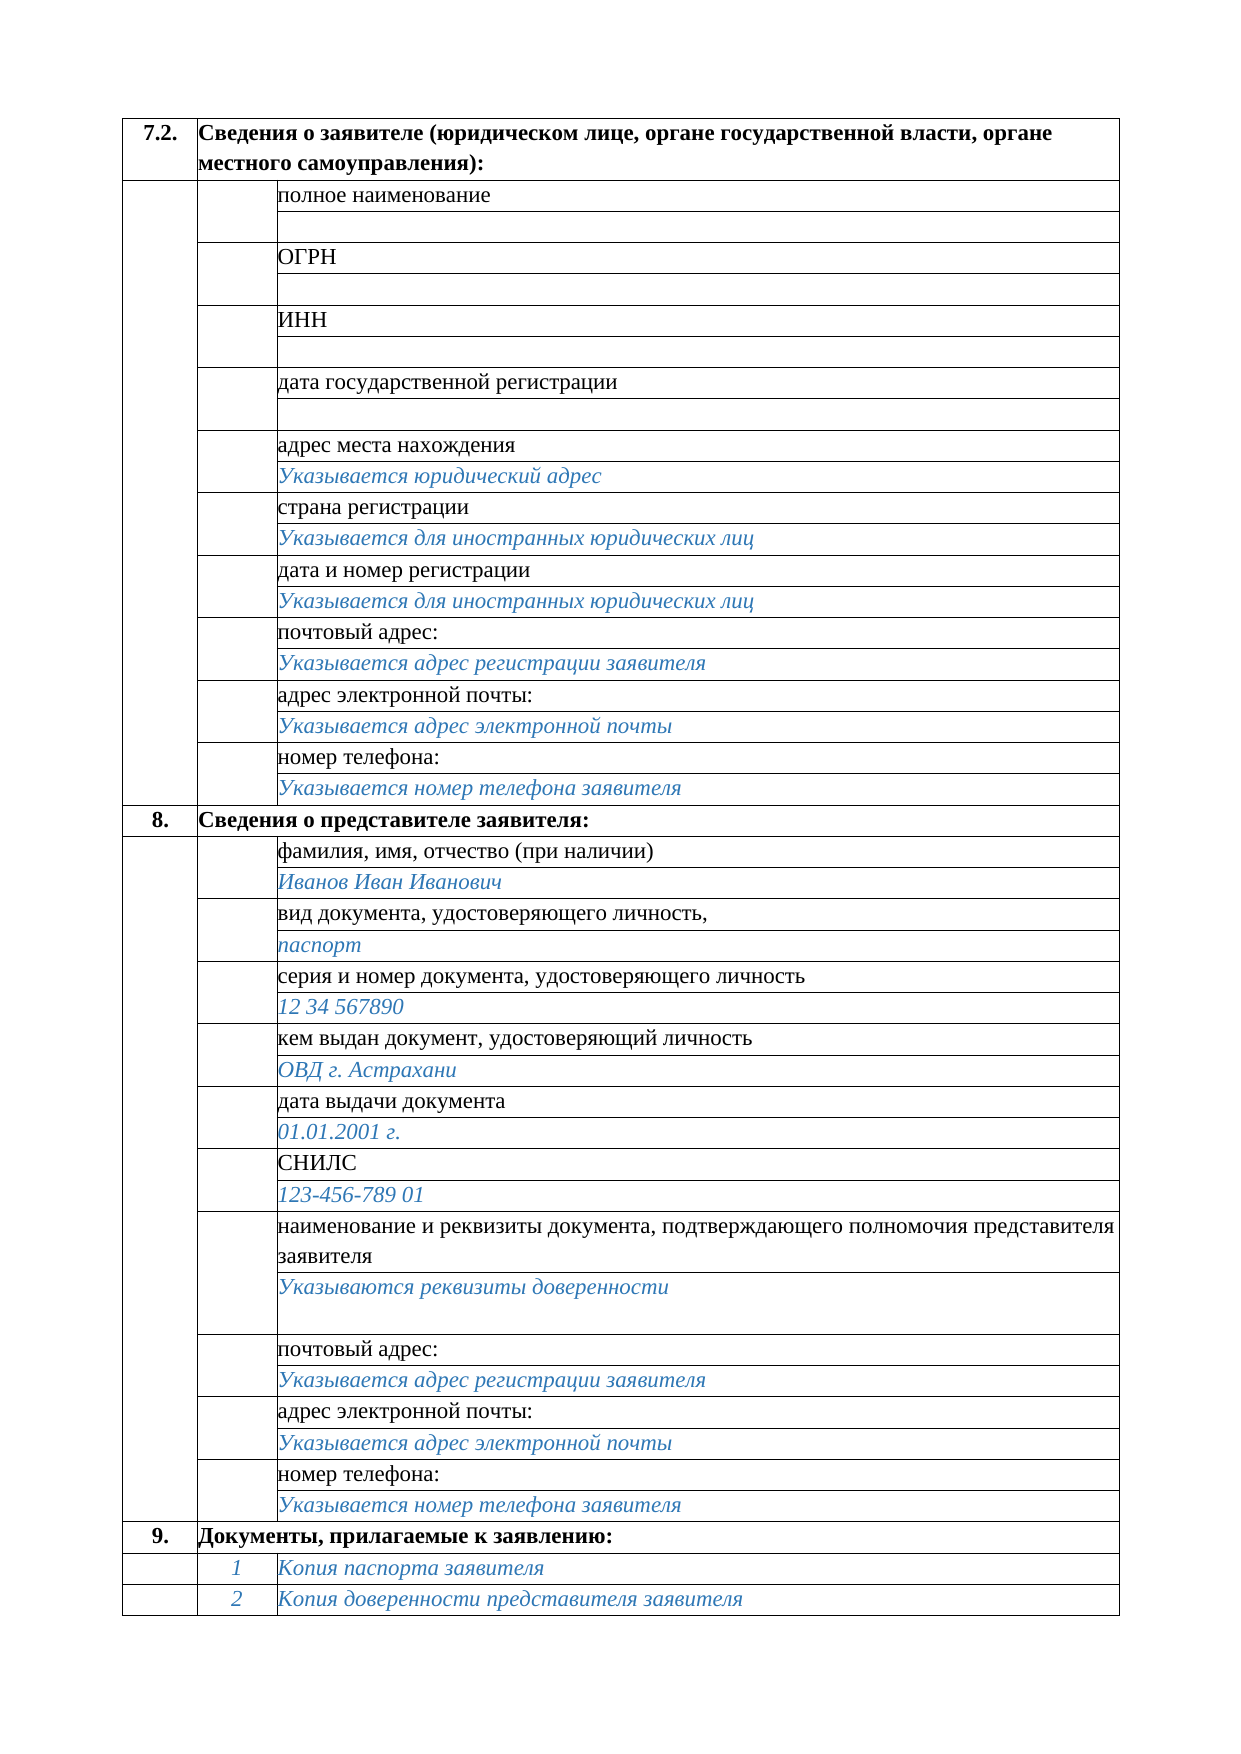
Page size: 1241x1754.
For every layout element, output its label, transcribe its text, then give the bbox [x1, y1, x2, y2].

table_cell дата выдачи документа [278, 1087, 1119, 1117]
table_cell [198, 899, 277, 961]
table_cell серия и номер документа, удостоверяющего личность [278, 962, 1119, 992]
table_cell [278, 274, 1119, 304]
table_cell Сведения о представителе заявителя: [198, 806, 1119, 836]
table_cell полное наименование [278, 181, 1119, 211]
table_cell [198, 556, 277, 617]
table_cell почтовый адрес: [278, 1335, 1119, 1365]
table_cell [198, 1335, 277, 1396]
table_cell [198, 368, 277, 429]
table_cell [198, 431, 277, 492]
table_cell Иванов Иван Иванович [278, 868, 1119, 898]
table_cell Документы, прилагаемые к заявлению: [198, 1522, 1119, 1552]
table_cell 123-456-789 01 [278, 1181, 1119, 1211]
table_cell фамилия, имя, отчество (при наличии) [278, 837, 1119, 867]
table_cell [123, 1554, 197, 1584]
table_cell почтовый адрес: [278, 618, 1119, 648]
table_cell Указывается адрес электронной почты [278, 712, 1119, 742]
table_cell ОГРН [278, 243, 1119, 273]
table_cell [198, 1087, 277, 1148]
table_cell ИНН [278, 306, 1119, 336]
table_cell 7.2. [123, 119, 197, 179]
table_cell [198, 181, 277, 242]
table_cell [198, 1397, 277, 1459]
table_cell 8. [123, 806, 197, 836]
table_cell Указывается для иностранных юридических лиц [278, 587, 1119, 617]
table_cell [198, 618, 277, 679]
table_cell [198, 1460, 277, 1521]
table_cell Указываются реквизиты доверенности [278, 1273, 1119, 1334]
table_cell вид документа, удостоверяющего личность, [278, 899, 1119, 929]
table_cell 01.01.2001 г. [278, 1118, 1119, 1148]
table_cell [198, 743, 277, 804]
table_cell 9. [123, 1522, 197, 1552]
table_cell [123, 181, 197, 804]
table_cell дата государственной регистрации [278, 368, 1119, 398]
table_cell СНИЛС [278, 1149, 1119, 1179]
table_cell паспорт [278, 931, 1119, 961]
table_cell Указывается адрес регистрации заявителя [278, 649, 1119, 679]
table_cell Копия доверенности представителя заявителя [278, 1585, 1119, 1615]
table_cell [198, 1149, 277, 1211]
table_cell адрес электронной почты: [278, 681, 1119, 711]
table_cell [198, 306, 277, 367]
table_cell 1 [198, 1554, 277, 1584]
table_cell [278, 212, 1119, 242]
table_cell [198, 1212, 277, 1334]
table_cell кем выдан документ, удостоверяющий личность [278, 1024, 1119, 1054]
table_cell [278, 399, 1119, 429]
table_cell 12 34 567890 [278, 993, 1119, 1023]
table_cell Указывается номер телефона заявителя [278, 774, 1119, 804]
table_cell [198, 681, 277, 742]
table_cell дата и номер регистрации [278, 556, 1119, 586]
table_cell Указывается адрес электронной почты [278, 1429, 1119, 1459]
table_cell номер телефона: [278, 743, 1119, 773]
table_cell [123, 837, 197, 1521]
table_cell Указывается адрес регистрации заявителя [278, 1366, 1119, 1396]
table_cell [123, 1585, 197, 1615]
table_cell [198, 962, 277, 1023]
table_cell [198, 837, 277, 898]
table_cell страна регистрации [278, 493, 1119, 523]
table_cell Указывается юридический адрес [278, 462, 1119, 492]
table_cell адрес места нахождения [278, 431, 1119, 461]
table_cell [198, 243, 277, 304]
table_cell [278, 337, 1119, 367]
table_cell ОВД г. Астрахани [278, 1056, 1119, 1086]
table_cell номер телефона: [278, 1460, 1119, 1490]
table_cell 2 [198, 1585, 277, 1615]
table_cell Указывается номер телефона заявителя [278, 1491, 1119, 1521]
table_cell наименование и реквизиты документа, подтверждающего полномочия представителя заявителя [278, 1212, 1119, 1272]
table_cell [198, 493, 277, 554]
table_cell [198, 1024, 277, 1086]
table_cell Копия паспорта заявителя [278, 1554, 1119, 1584]
table_cell адрес электронной почты: [278, 1397, 1119, 1427]
table_cell Указывается для иностранных юридических лиц [278, 524, 1119, 554]
table_cell Сведения о заявителе (юридическом лице, органе государственной власти, органе местного самоуправления): [198, 119, 1119, 179]
